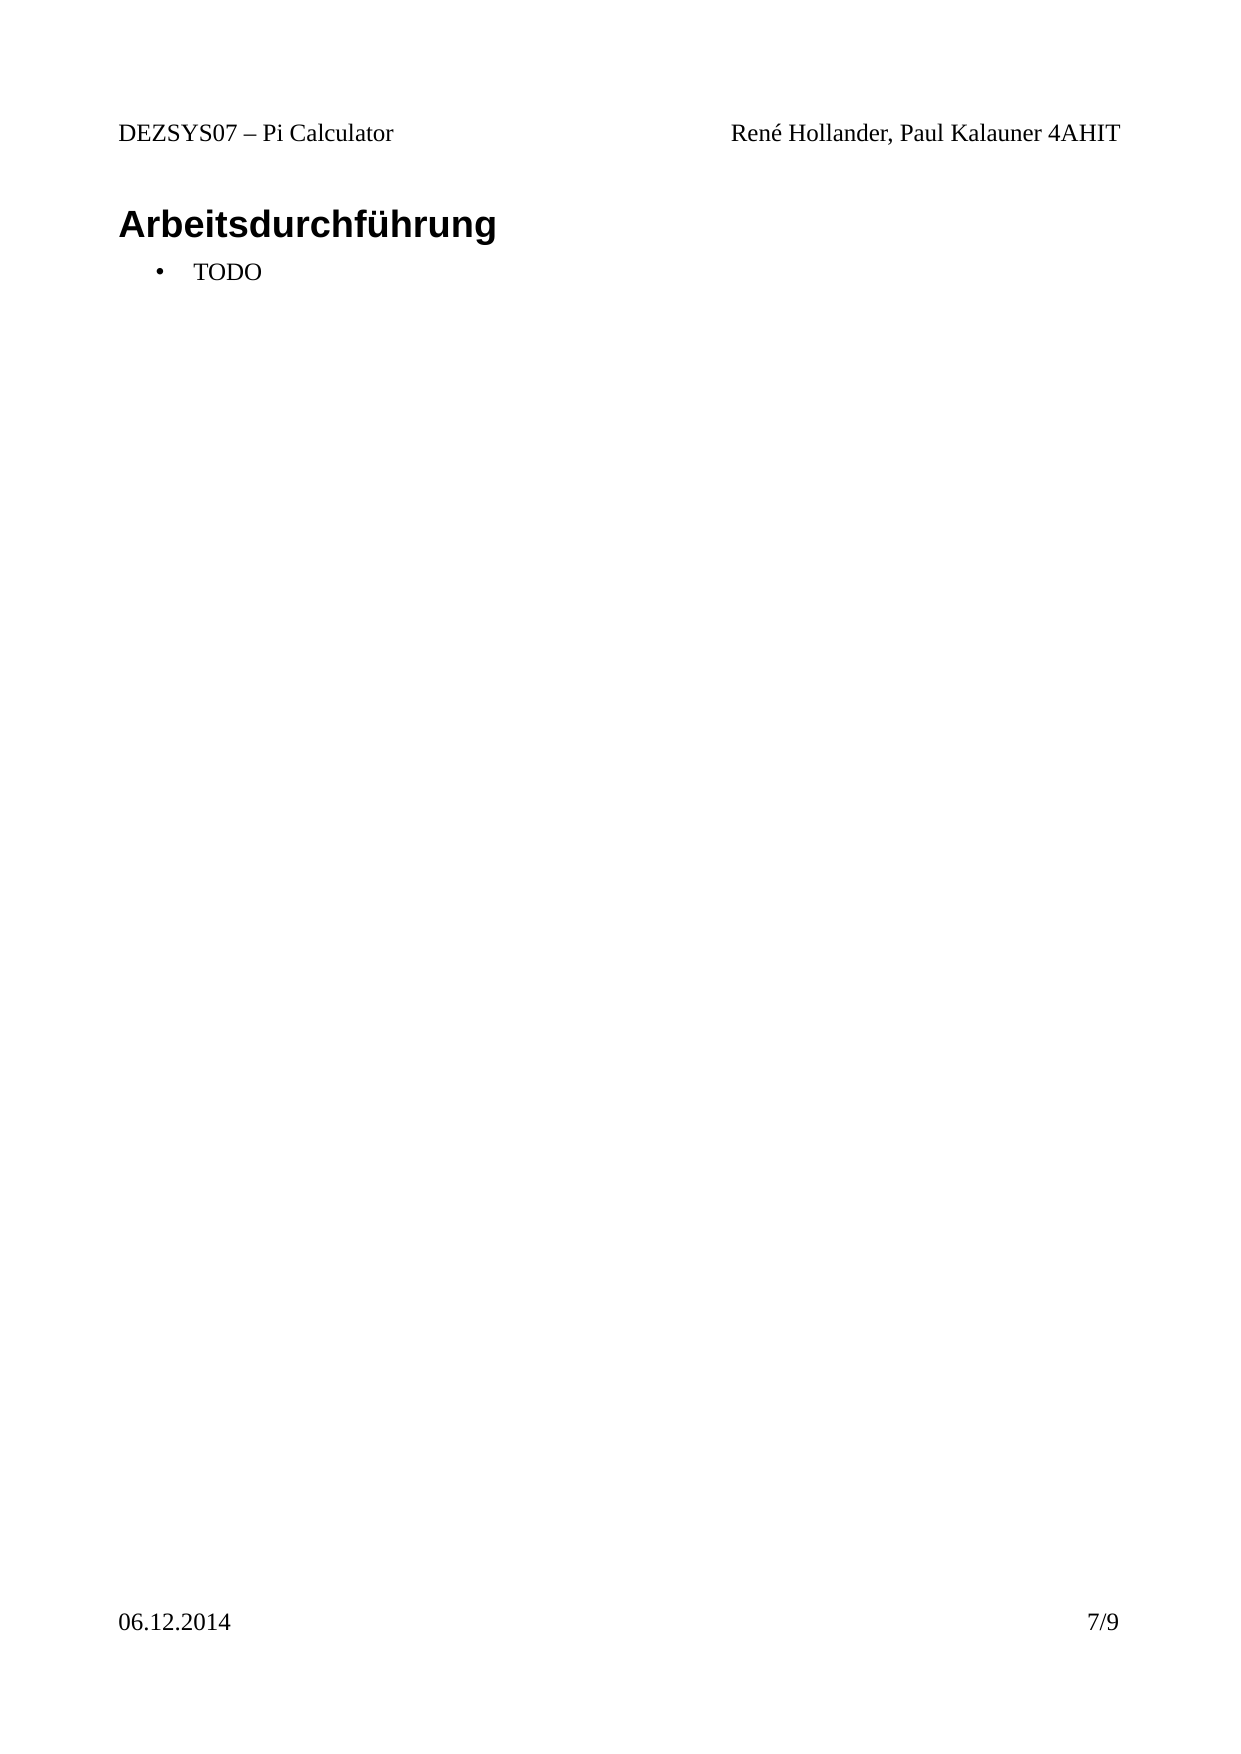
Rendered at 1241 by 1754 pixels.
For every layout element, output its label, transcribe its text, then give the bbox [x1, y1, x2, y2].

subtitle Arbeitsdurchführung [118, 201, 1122, 245]
list TODO [156, 257, 1122, 286]
